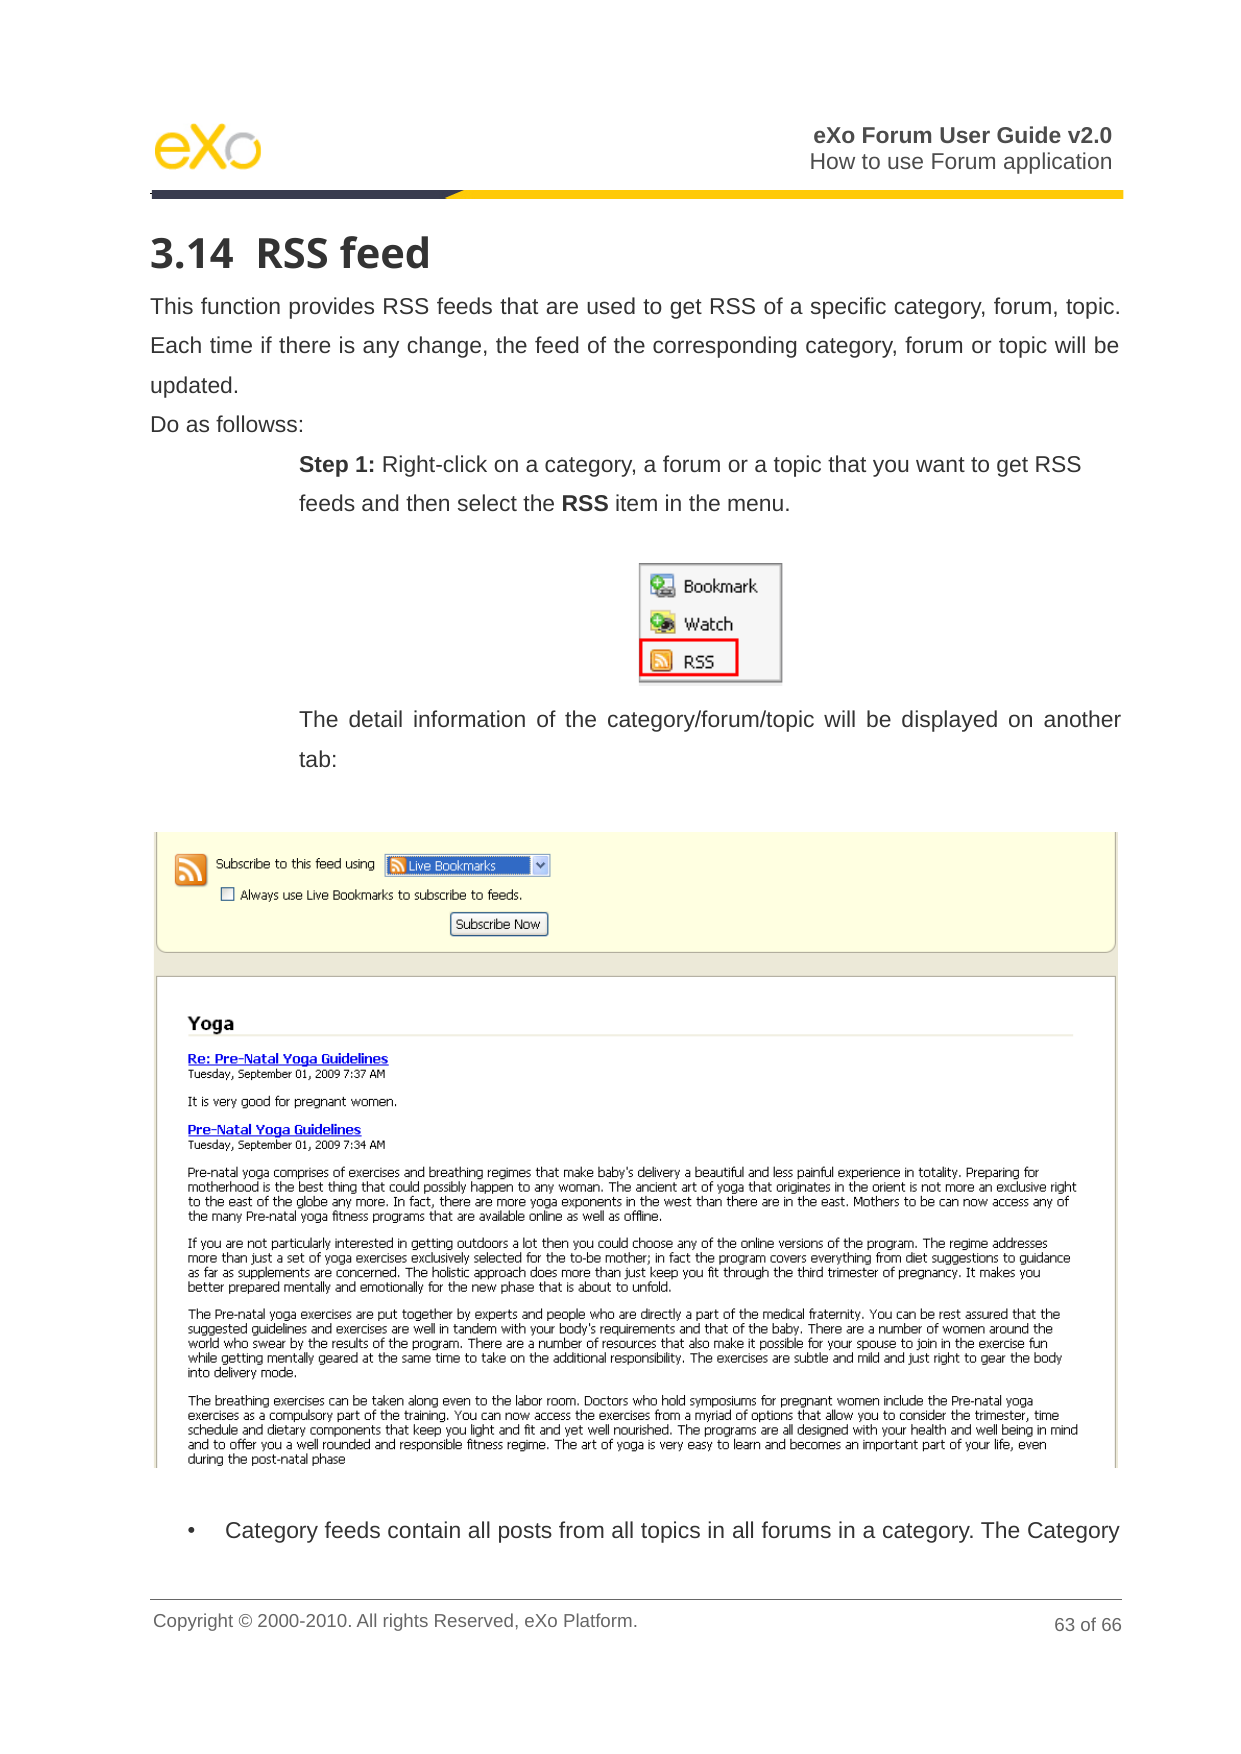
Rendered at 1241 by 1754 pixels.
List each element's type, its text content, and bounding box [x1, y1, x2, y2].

text Do as followss: [150, 411, 1122, 438]
picture [155, 123, 262, 170]
picture [638, 563, 783, 686]
picture [151, 190, 1124, 199]
subtitle RSS feed [150, 223, 1122, 280]
picture [153, 832, 1118, 1468]
list Step 1: Right-click on a category, a forum or a topic that you want to get RSS [261, 451, 1122, 477]
list The detail information of the category/forum/topic will be displayed on another tab: [261, 569, 1122, 772]
list feeds and then select the RSS item in the menu. [261, 490, 1122, 517]
text This function provides RSS feeds that are used to get RSS of a specific category, forum, topic. Each time if there is any change, the feed of the corresponding category, forum or topic will be updated. [150, 293, 1122, 398]
list Category feeds contain all posts from all topics in all forums in a category. The Category [187, 1517, 1122, 1543]
